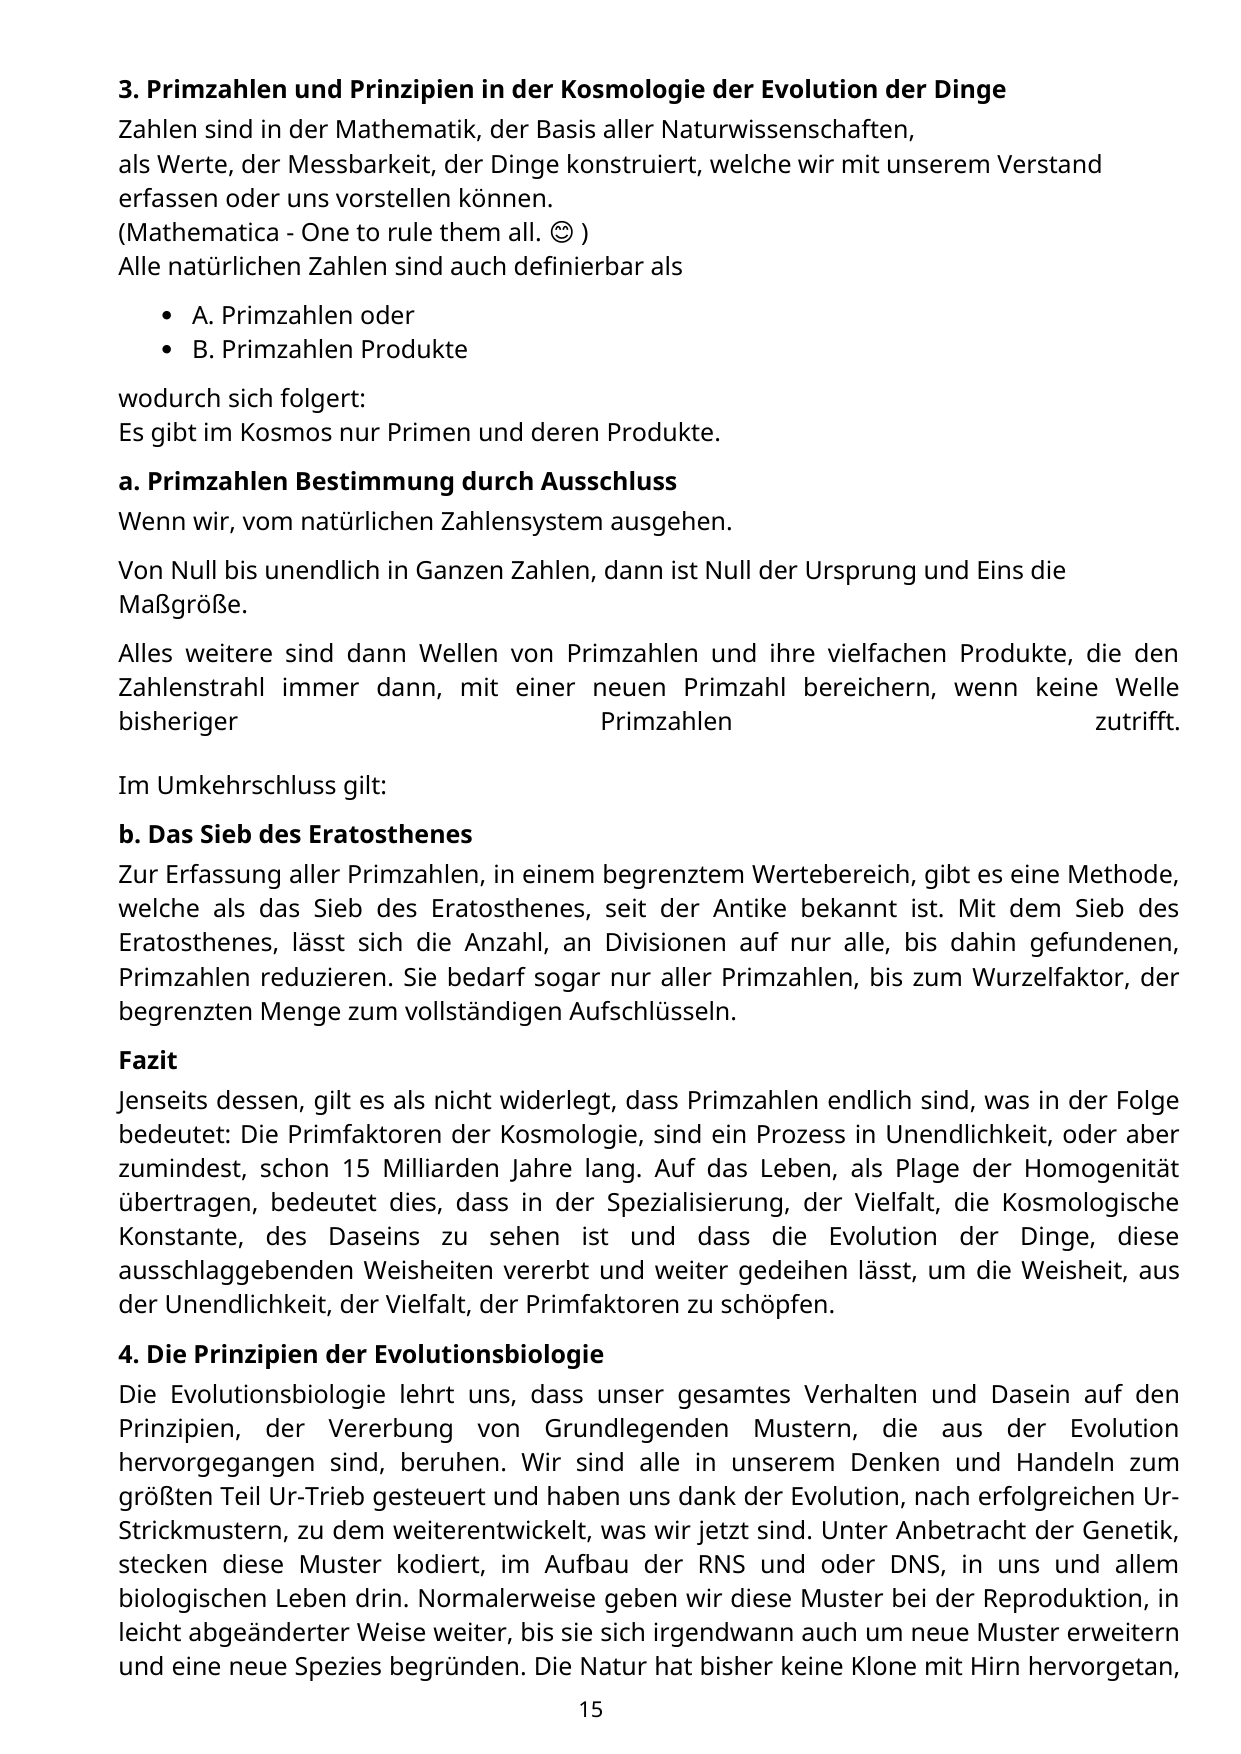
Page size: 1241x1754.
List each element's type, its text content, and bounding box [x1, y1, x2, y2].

text Zur Erfassung aller Primzahlen, in einem begrenztem Wertebereich, gibt es eine Methode, welche als das Sieb des Eratosthenes, seit der Antike bekannt ist. Mit dem Sieb des Eratosthenes, lässt sich die Anzahl, an Divisionen auf nur alle, bis dahin gefundenen, Primzahlen reduzieren. Sie bedarf sogar nur aller Primzahlen, bis zum Wurzelfaktor, der begrenzten Menge zum vollständigen Aufschlüsseln. [118, 857, 1181, 1027]
text Zahlen sind in der Mathematik, der Basis aller Naturwissenschaften, als Werte, der Messbarkeit, der Dinge konstruiert, welche wir mit unserem Verstand erfassen oder uns vorstellen können. (Mathematica - One to rule them all. 😊 ) Alle natürlichen Zahlen sind auch definierbar als [118, 112, 1181, 282]
subtitle 3. Primzahlen und Prinzipien in der Kosmologie der Evolution der Dinge [118, 72, 1181, 106]
text Jenseits dessen, gilt es als nicht widerlegt, dass Primzahlen endlich sind, was in der Folge bedeutet: Die Primfaktoren der Kosmologie, sind ein Prozess in Unendlichkeit, oder aber zumindest, schon 15 Milliarden Jahre lang. Auf das Leben, als Plage der Homogenität übertragen, bedeutet dies, dass in der Spezialisierung, der Vielfalt, die Kosmologische Konstante, des Daseins zu sehen ist und dass die Evolution der Dinge, diese ausschlaggebenden Weisheiten vererbt und weiter gedeihen lässt, um die Weisheit, aus der Unendlichkeit, der Vielfalt, der Primfaktoren zu schöpfen. [118, 1083, 1181, 1321]
subtitle a. Primzahlen Bestimmung durch Ausschluss [118, 463, 1181, 497]
text Alles weitere sind dann Wellen von Primzahlen und ihre vielfachen Produkte, die den Zahlenstrahl immer dann, mit einer neuen Primzahl bereichern, wenn keine Welle bisheriger Primzahlen zutrifft. Im Umkehrschluss gilt: [118, 636, 1181, 802]
text Die Evolutionsbiologie lehrt uns, dass unser gesamtes Verhalten und Dasein auf den Prinzipien, der Vererbung von Grundlegenden Mustern, die aus der Evolution hervorgegangen sind, beruhen. Wir sind alle in unserem Denken und Handeln zum größten Teil Ur-Trieb gesteuert und haben uns dank der Evolution, nach erfolgreichen Ur-Strickmustern, zu dem weiterentwickelt, was wir jetzt sind. Unter Anbetracht der Genetik, stecken diese Muster kodiert, im Aufbau der RNS und oder DNS, in uns und allem biologischen Leben drin. Normalerweise geben wir diese Muster bei der Reproduktion, in leicht abgeänderter Weise weiter, bis sie sich irgendwann auch um neue Muster erweitern und eine neue Spezies begründen. Die Natur hat bisher keine Klone mit Hirn hervorgetan, [118, 1377, 1181, 1683]
subtitle 4. Die Prinzipien der Evolutionsbiologie [118, 1336, 1181, 1370]
text wodurch sich folgert: Es gibt im Kosmos nur Primen und deren Produkte. [118, 380, 1181, 448]
list A. Primzahlen oder [162, 297, 1181, 331]
subtitle Fazit [118, 1042, 1181, 1076]
text Von Null bis unendlich in Ganzen Zahlen, dann ist Null der Ursprung und Eins die Maßgröße. [118, 553, 1181, 621]
subtitle b. Das Sieb des Eratosthenes [118, 816, 1181, 851]
text Wenn wir, vom natürlichen Zahlensystem ausgehen. [118, 504, 1181, 538]
list B. Primzahlen Produkte [162, 331, 1181, 365]
